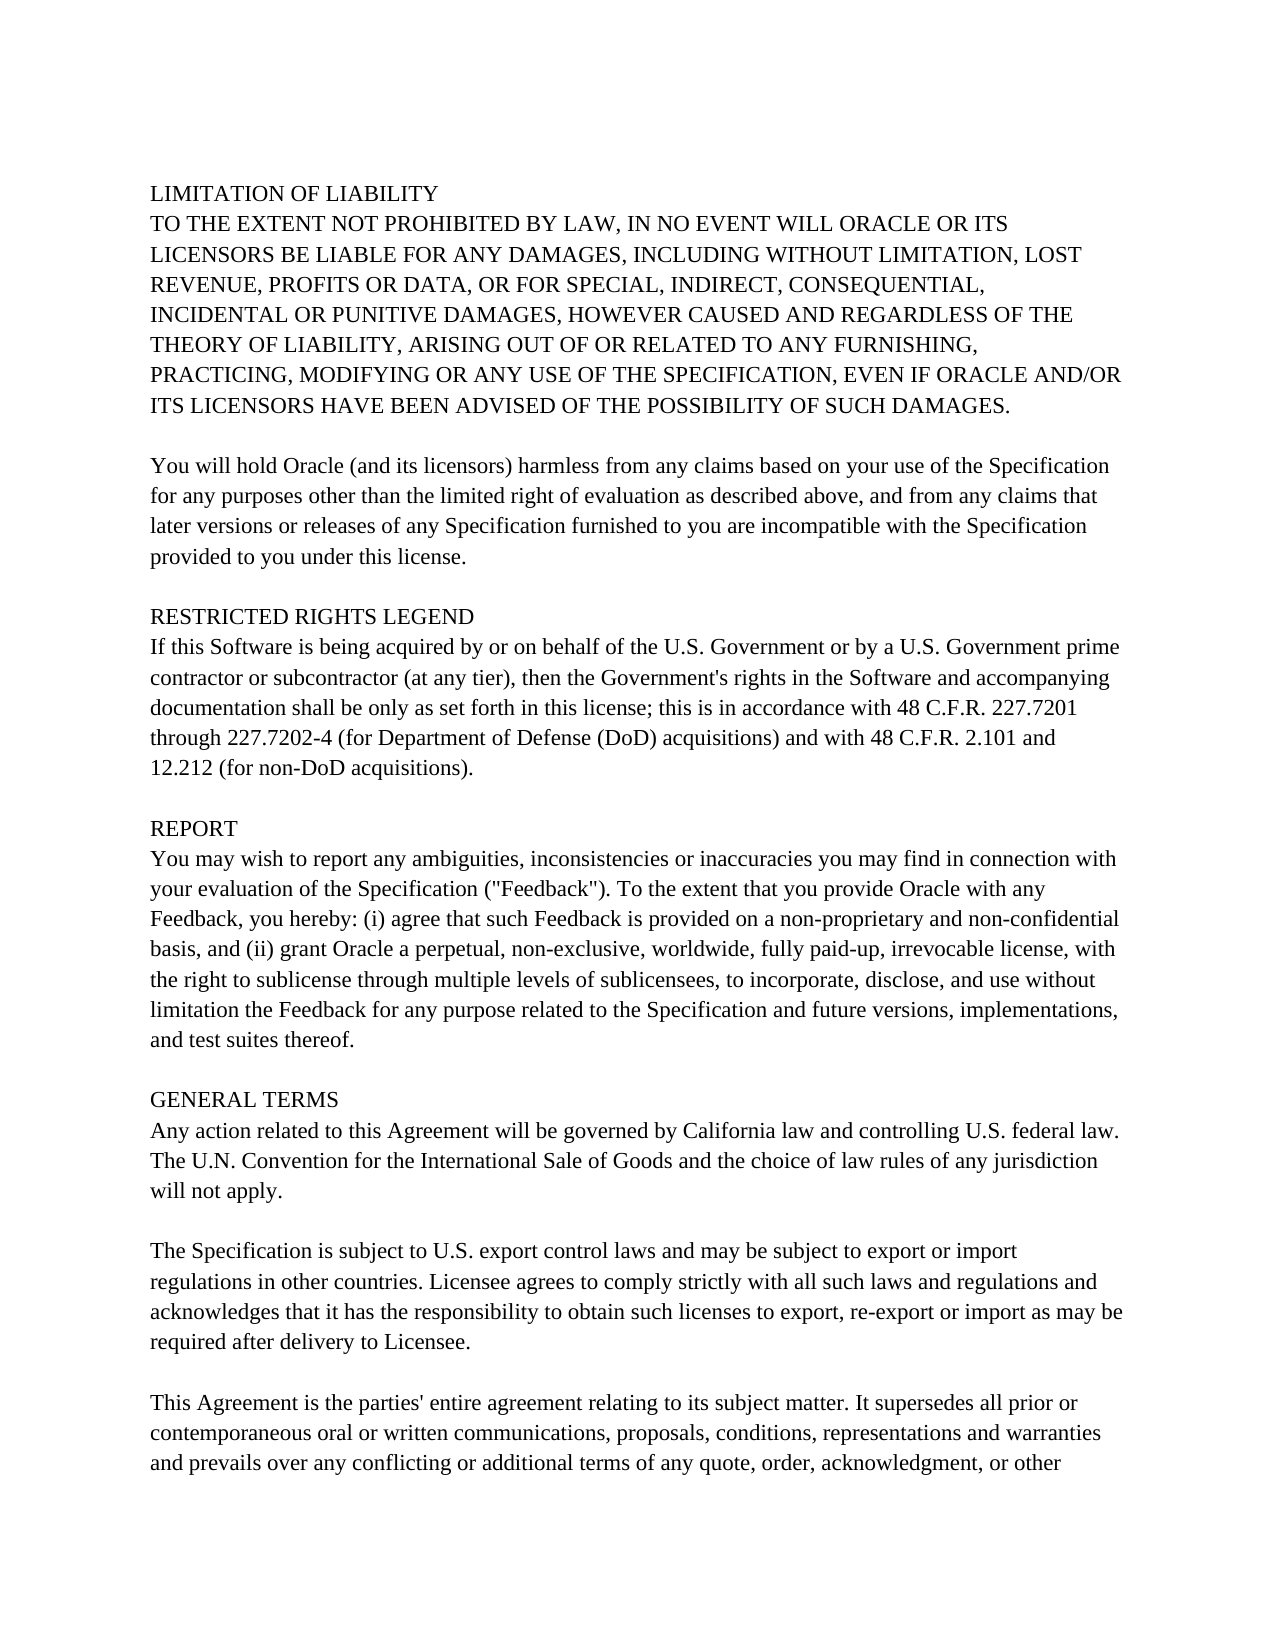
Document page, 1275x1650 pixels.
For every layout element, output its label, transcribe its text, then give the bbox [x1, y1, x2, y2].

text LIMITATION OF LIABILITY TO THE EXTENT NOT PROHIBITED BY LAW, IN NO EVENT WILL ORACLE OR ITS LICENSORS BE LIABLE FOR ANY DAMAGES, INCLUDING WITHOUT LIMITATION, LOST REVENUE, PROFITS OR DATA, OR FOR SPECIAL, INDIRECT, CONSEQUENTIAL, INCIDENTAL OR PUNITIVE DAMAGES, HOWEVER CAUSED AND REGARDLESS OF THE THEORY OF LIABILITY, ARISING OUT OF OR RELATED TO ANY FURNISHING, PRACTICING, MODIFYING OR ANY USE OF THE SPECIFICATION, EVEN IF ORACLE AND/OR ITS LICENSORS HAVE BEEN ADVISED OF THE POSSIBILITY OF SUCH DAMAGES. You will hold Oracle (and its licensors) harmless from any claims based on your use of the Specification for any purposes other than the limited right of evaluation as described above, and from any claims that later versions or releases of any Specification furnished to you are incompatible with the Specification provided to you under this license. RESTRICTED RIGHTS LEGEND If this Software is being acquired by or on behalf of the U.S. Government or by a U.S. Government prime contractor or subcontractor (at any tier), then the Government's rights in the Software and accompanying documentation shall be only as set forth in this license; this is in accordance with 48 C.F.R. 227.7201 through 227.7202-4 (for Department of Defense (DoD) acquisitions) and with 48 C.F.R. 2.101 and 12.212 (for non-DoD acquisitions). REPORT You may wish to report any ambiguities, inconsistencies or inaccuracies you may find in connection with your evaluation of the Specification ("Feedback"). To the extent that you provide Oracle with any Feedback, you hereby: (i) agree that such Feedback is provided on a non-proprietary and non-confidential basis, and (ii) grant Oracle a perpetual, non-exclusive, worldwide, fully paid-up, irrevocable license, with the right to sublicense through multiple levels of sublicensees, to incorporate, disclose, and use without limitation the Feedback for any purpose related to the Specification and future versions, implementations, and test suites thereof. GENERAL TERMS Any action related to this Agreement will be governed by California law and controlling U.S. federal law. The U.N. Convention for the International Sale of Goods and the choice of law rules of any jurisdiction will not apply. The Specification is subject to U.S. export control laws and may be subject to export or import regulations in other countries. Licensee agrees to comply strictly with all such laws and regulations and acknowledges that it has the responsibility to obtain such licenses to export, re-export or import as may be required after delivery to Licensee. This Agreement is the parties' entire agreement relating to its subject matter. It supersedes all prior or contemporaneous oral or written communications, proposals, conditions, representations and warranties and prevails over any conflicting or additional terms of any quote, order, acknowledgment, or other [150, 150, 1125, 1475]
